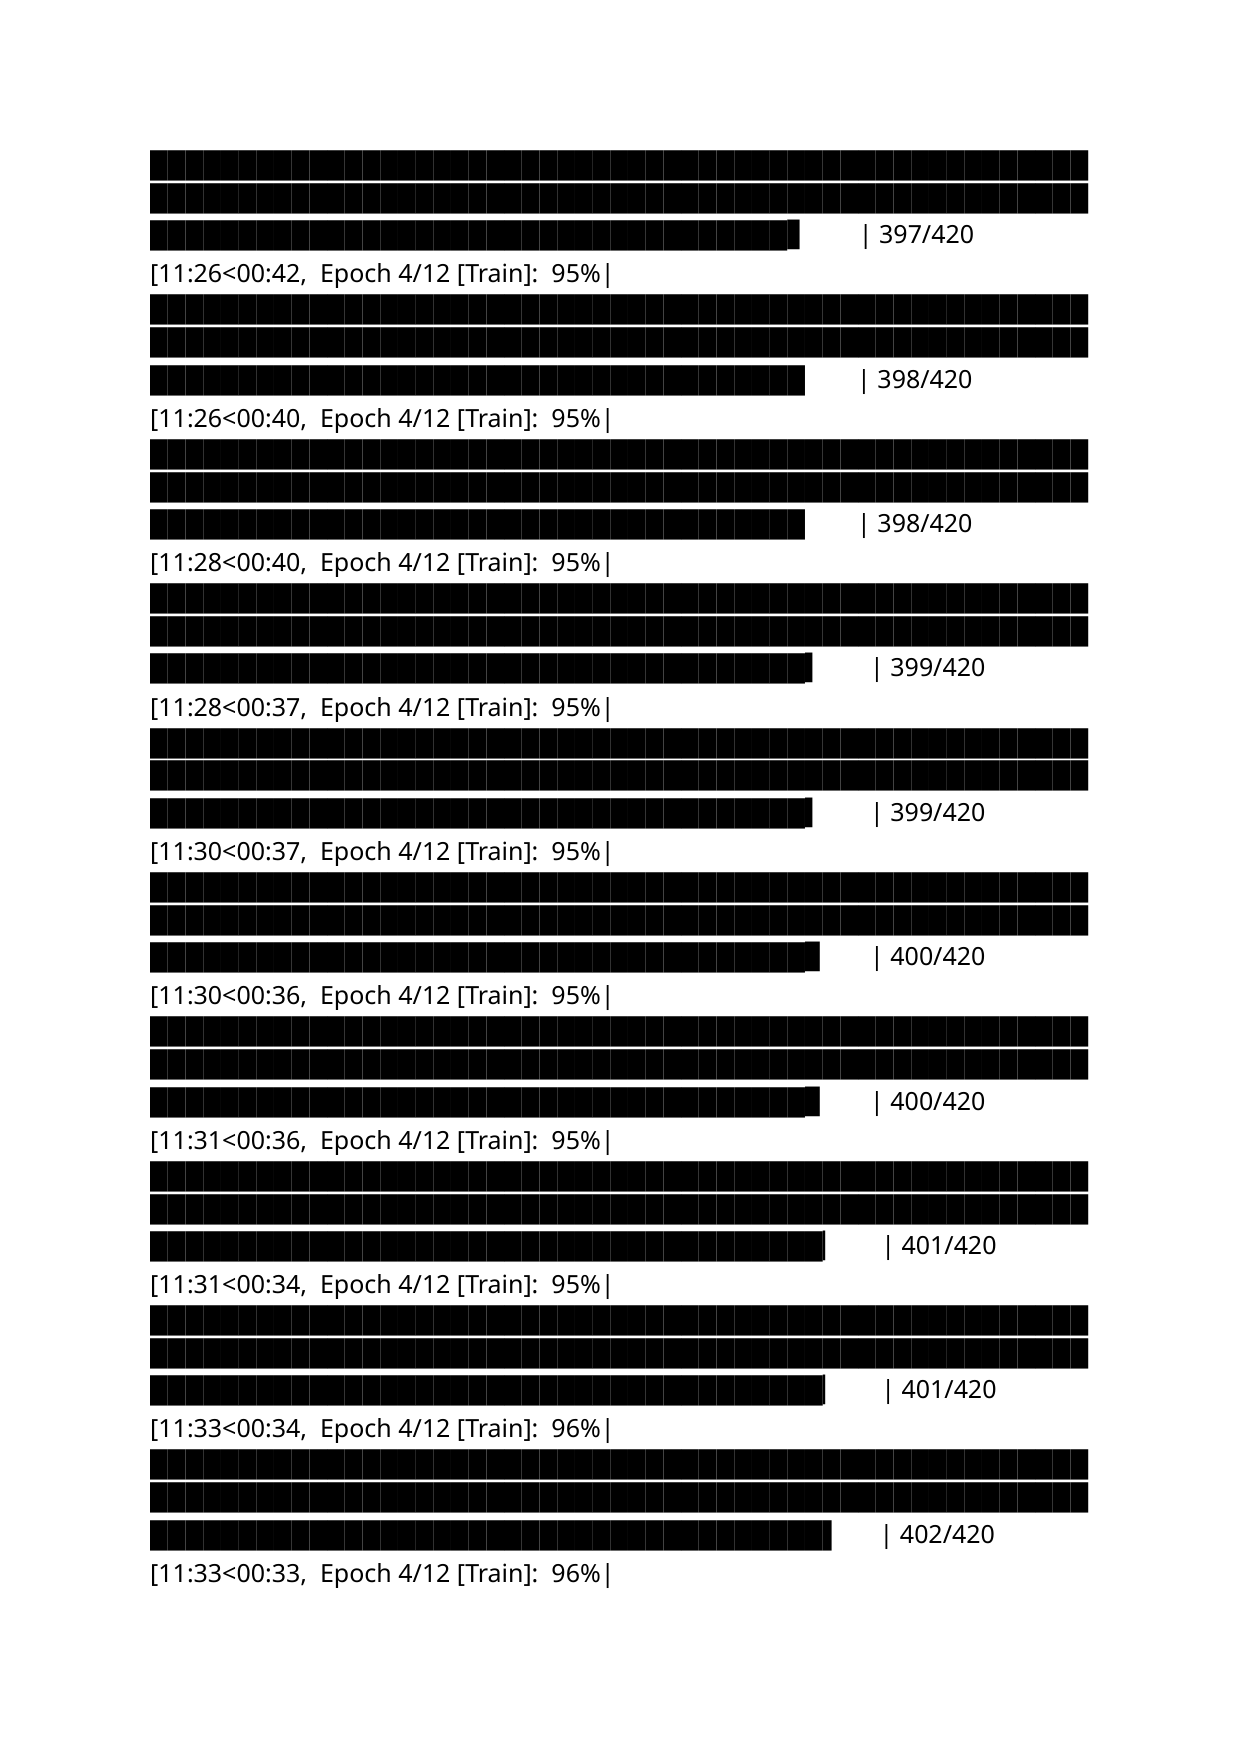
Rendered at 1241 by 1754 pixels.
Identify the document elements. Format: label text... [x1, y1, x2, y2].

text ██████████████████████████████████████████████████████████████████████████████████████████████████████████████████████████████████████████████▋ | 397/420 [11:26<00:42, Epoch 4/12 [Train]: 95%|███████████████████████████████████████████████████████████████████████████████████████████████████████████████████████████████████████████████ | 398/420 [11:26<00:40, Epoch 4/12 [Train]: 95%|███████████████████████████████████████████████████████████████████████████████████████████████████████████████████████████████████████████████ | 398/420 [11:28<00:40, Epoch 4/12 [Train]: 95%|███████████████████████████████████████████████████████████████████████████████████████████████████████████████████████████████████████████████▍ | 399/420 [11:28<00:37, Epoch 4/12 [Train]: 95%|███████████████████████████████████████████████████████████████████████████████████████████████████████████████████████████████████████████████▍ | 399/420 [11:30<00:37, Epoch 4/12 [Train]: 95%|███████████████████████████████████████████████████████████████████████████████████████████████████████████████████████████████████████████████▊ | 400/420 [11:30<00:36, Epoch 4/12 [Train]: 95%|███████████████████████████████████████████████████████████████████████████████████████████████████████████████████████████████████████████████▊ | 400/420 [11:31<00:36, Epoch 4/12 [Train]: 95%|████████████████████████████████████████████████████████████████████████████████████████████████████████████████████████████████████████████████▏ | 401/420 [11:31<00:34, Epoch 4/12 [Train]: 95%|████████████████████████████████████████████████████████████████████████████████████████████████████████████████████████████████████████████████▏ | 401/420 [11:33<00:34, Epoch 4/12 [Train]: 96%|████████████████████████████████████████████████████████████████████████████████████████████████████████████████████████████████████████████████▌ | 402/420 [11:33<00:33, Epoch 4/12 [Train]: 96%| [150, 150, 1090, 1589]
